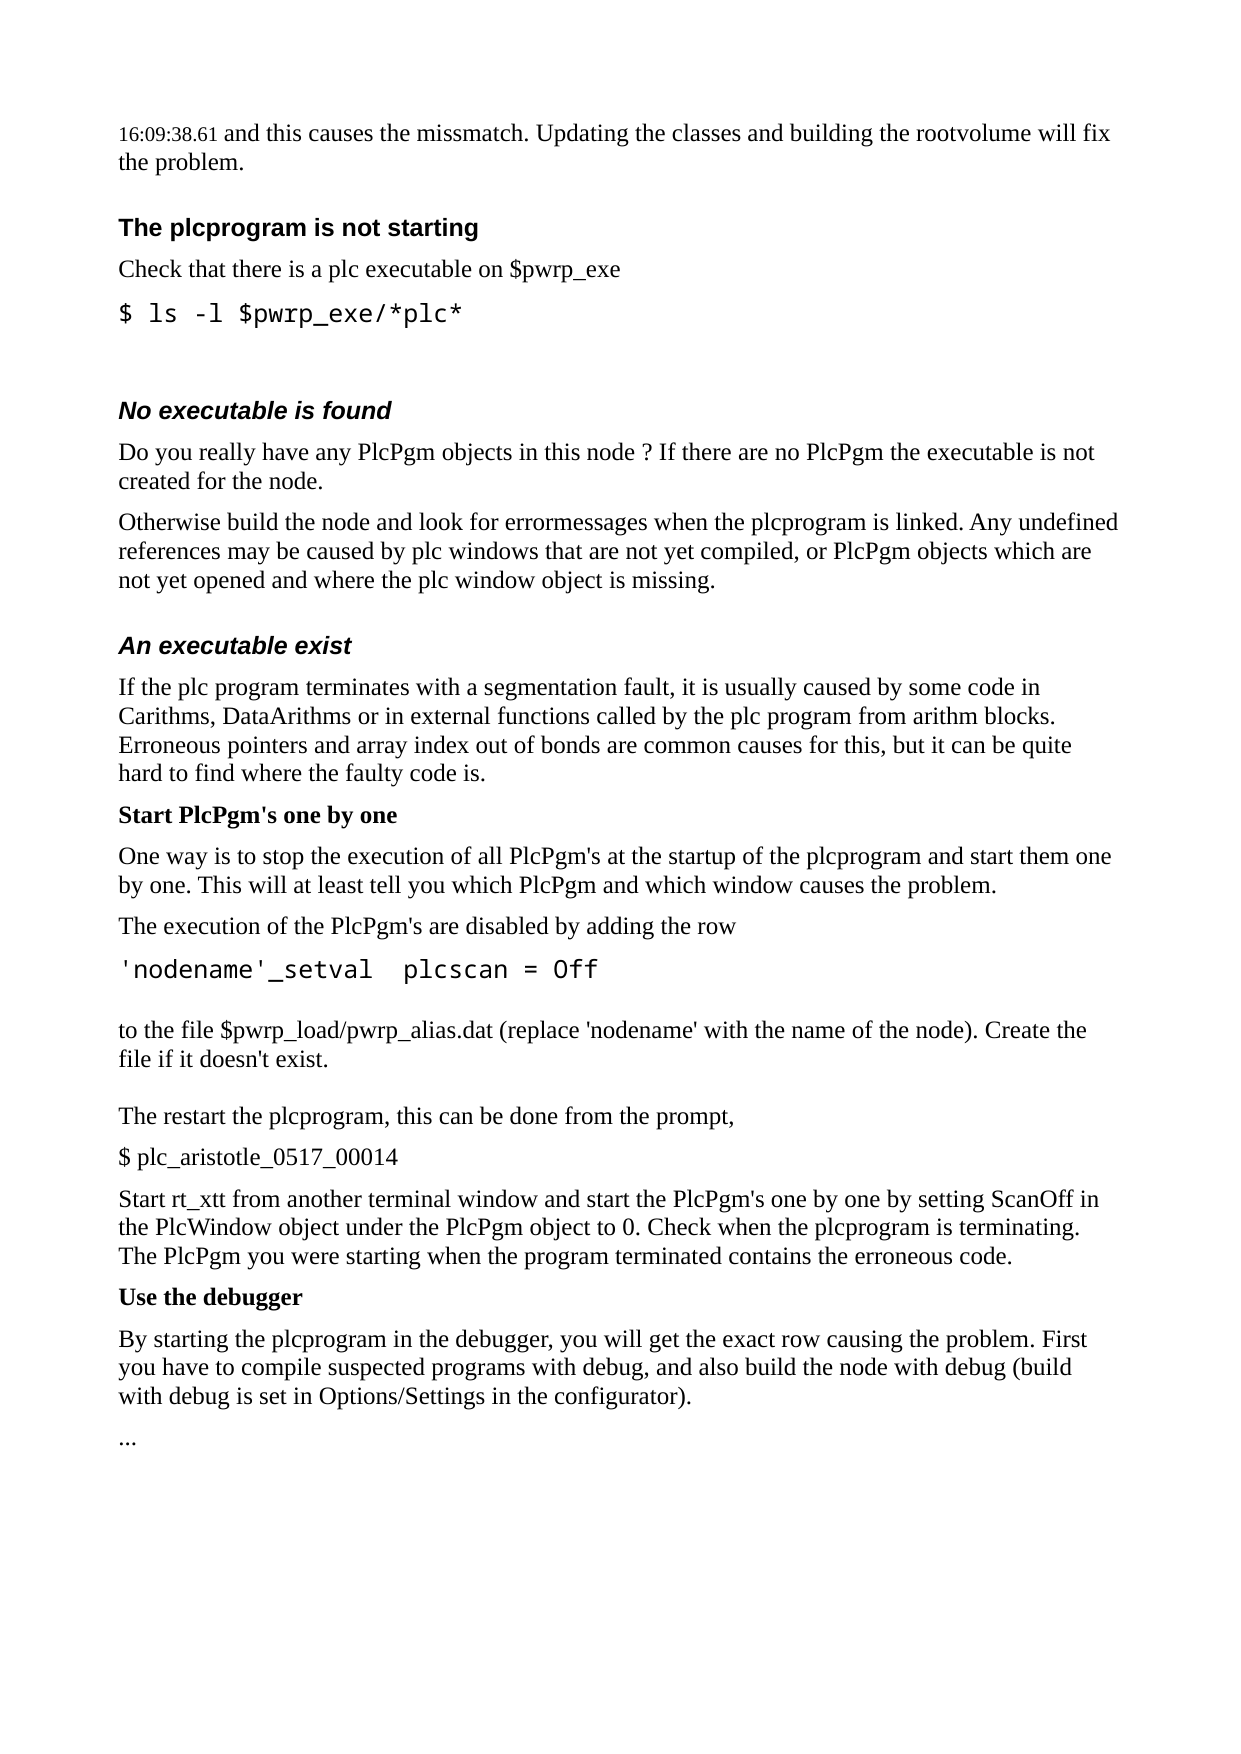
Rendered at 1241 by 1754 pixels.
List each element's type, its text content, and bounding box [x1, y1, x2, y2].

subtitle An executable exist [118, 631, 1122, 660]
text 16:09:38.61 and this causes the missmatch. Updating the classes and building the rootvolume will fix the problem. [118, 118, 1122, 176]
text 'nodename'_setval plcscan = Off [118, 952, 1122, 986]
text One way is to stop the execution of all PlcPgm's at the startup of the plcprogram and start them one by one. This will at least tell you which PlcPgm and which window causes the problem. [118, 841, 1122, 898]
subtitle The plcprogram is not starting [118, 213, 1122, 242]
text The restart the plcprogram, this can be done from the prompt, [118, 1101, 1122, 1130]
subtitle No executable is found [118, 396, 1122, 425]
text By starting the plcprogram in the debugger, you will get the exact row causing the problem. First you have to compile suspected programs with debug, and also build the node with debug (build with debug is set in Options/Settings in the configurator). [118, 1324, 1122, 1410]
text to the file $pwrp_load/pwrp_alias.dat (replace 'nodename' with the name of the node). Create the file if it doesn't exist. [118, 1015, 1122, 1072]
text Use the debugger [118, 1282, 1122, 1311]
text Do you really have any PlcPgm objects in this node ? If there are no PlcPgm the executable is not created for the node. [118, 437, 1122, 495]
text The execution of the PlcPgm's are disabled by adding the row [118, 911, 1122, 940]
text $ plc_aristotle_0517_00014 [118, 1142, 1122, 1171]
text Check that there is a plc executable on $pwrp_exe [118, 254, 1122, 283]
text Start rt_xtt from another terminal window and start the PlcPgm's one by one by setting ScanOff in the PlcWindow object under the PlcPgm object to 0. Check when the plcprogram is terminating. The PlcPgm you were starting when the program terminated contains the erroneous code. [118, 1184, 1122, 1270]
text $ ls -l $pwrp_exe/*plc* [118, 296, 1122, 330]
text If the plc program terminates with a segmentation fault, it is usually caused by some code in Carithms, DataArithms or in external functions called by the plc program from arithm blocks. Erroneous pointers and array index out of bonds are common causes for this, but it can be quite hard to find where the faulty code is. [118, 672, 1122, 787]
text ... [118, 1422, 1122, 1451]
text Otherwise build the node and look for errormessages when the plcprogram is linked. Any undefined references may be caused by plc windows that are not yet compiled, or PlcPgm objects which are not yet opened and where the plc window object is missing. [118, 507, 1122, 593]
text Start PlcPgm's one by one [118, 800, 1122, 828]
